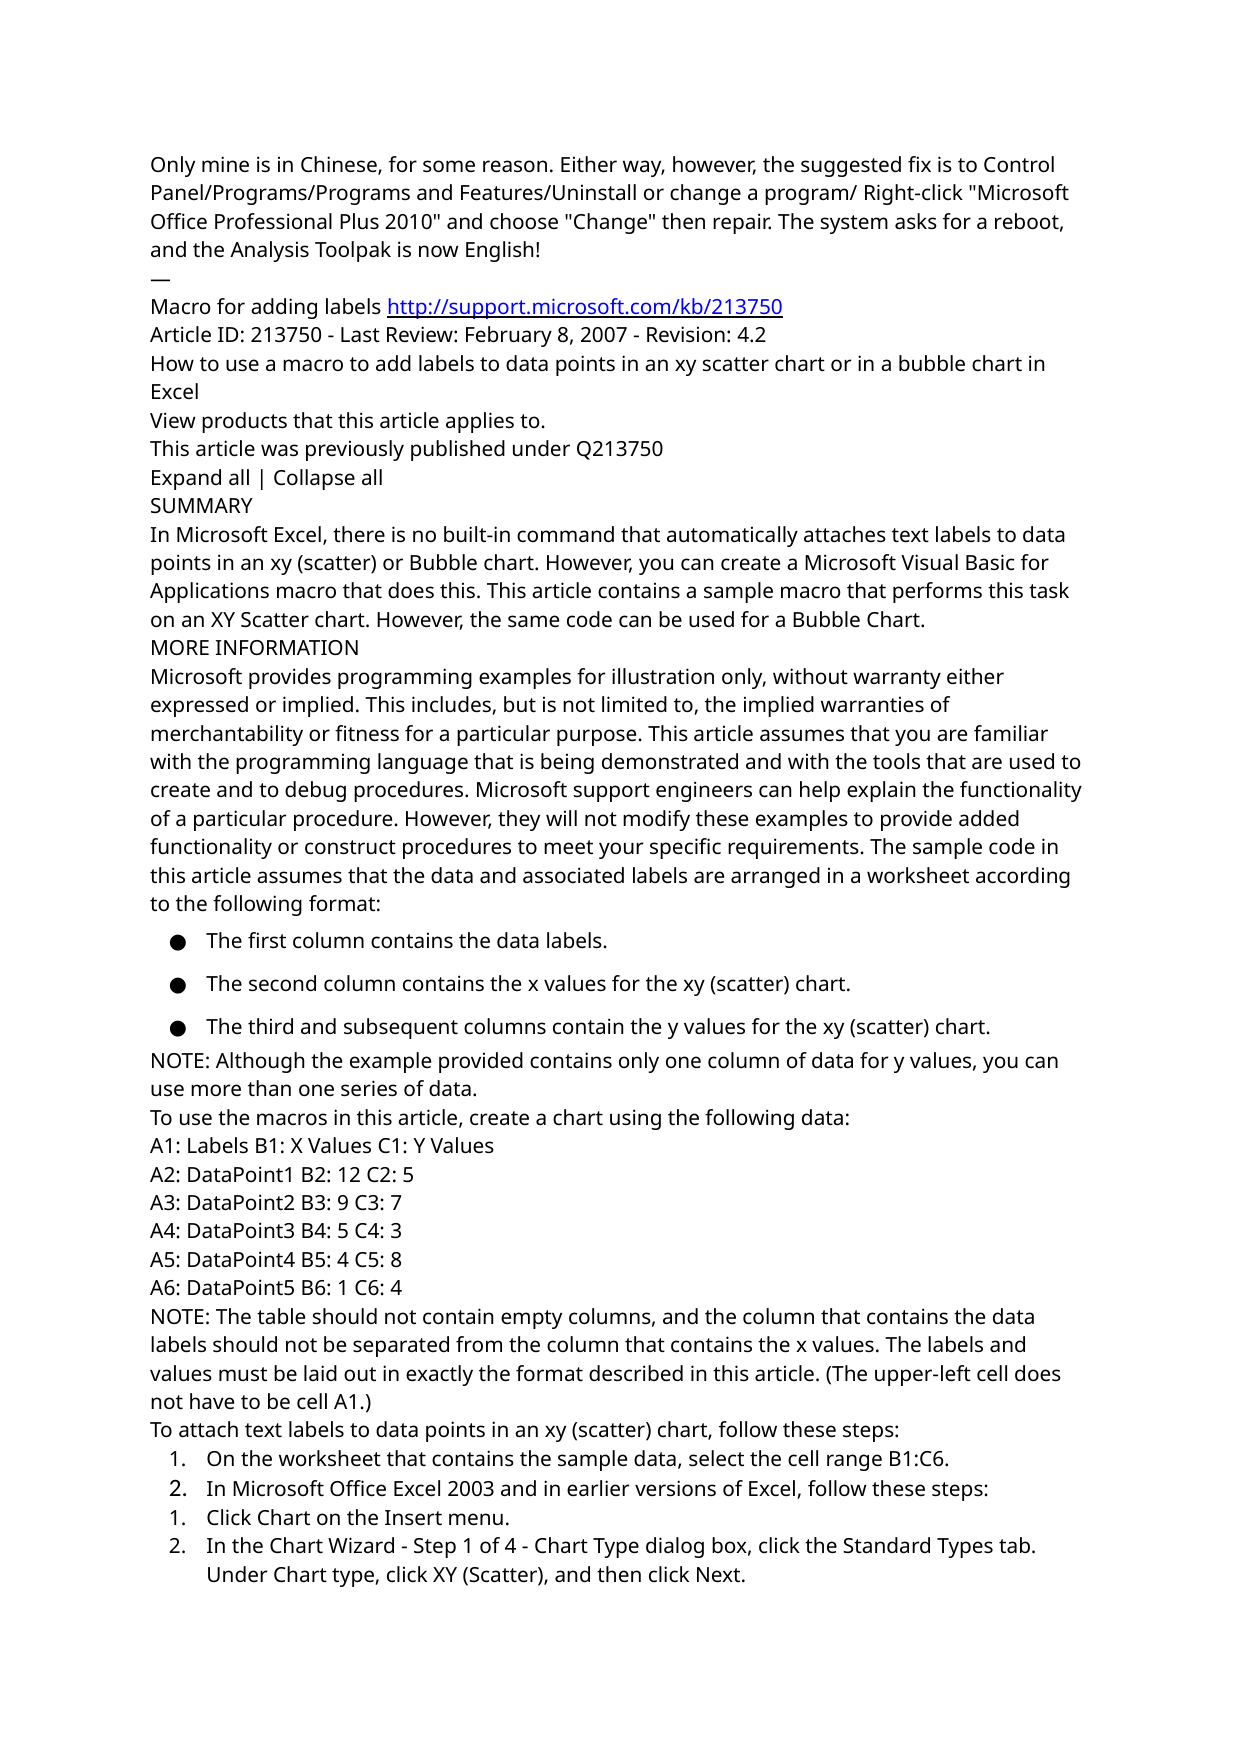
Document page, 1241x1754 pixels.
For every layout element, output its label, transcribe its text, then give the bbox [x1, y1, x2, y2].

text A1: Labels B1: X Values C1: Y Values [150, 1131, 1090, 1160]
text NOTE: Although the example provided contains only one column of data for y values, you can use more than one series of data. [150, 1046, 1090, 1103]
text Article ID: 213750 - Last Review: February 8, 2007 - Revision: 4.2 [150, 321, 1090, 349]
text This article was previously published under Q213750 [150, 434, 1090, 463]
list On the worksheet that contains the sample data, select the cell range B1:C6. [169, 1444, 1090, 1472]
text Expand all | Collapse all [150, 463, 1090, 491]
text — [150, 264, 1090, 292]
list The second column contains the x values for the xy (scatter) chart. [169, 961, 1090, 1003]
text A5: DataPoint4 B5: 4 C5: 8 [150, 1245, 1090, 1273]
text Macro for adding labels http://support.microsoft.com/kb/213750 [150, 292, 1090, 321]
text SUMMARY [150, 491, 1090, 520]
text To use the macros in this article, create a chart using the following data: [150, 1103, 1090, 1131]
text A2: DataPoint1 B2: 12 C2: 5 [150, 1160, 1090, 1188]
text Only mine is in Chinese, for some reason. Either way, however, the suggested fix is to Control Panel/Programs/Programs and Features/Uninstall or change a program/ Right-click "Microsoft Office Professional Plus 2010" and choose "Change" then repair. The system asks for a reboot, and the Analysis Toolpak is now English! [150, 150, 1090, 264]
text Microsoft provides programming examples for illustration only, without warranty either expressed or implied. This includes, but is not limited to, the implied warranties of merchantability or fitness for a particular purpose. This article assumes that you are familiar with the programming language that is being demonstrated and with the tools that are used to create and to debug procedures. Microsoft support engineers can help explain the functionality of a particular procedure. However, they will not modify these examples to provide added functionality or construct procedures to meet your specific requirements. The sample code in this article assumes that the data and associated labels are arranged in a worksheet according to the following format: [150, 662, 1090, 918]
text How to use a macro to add labels to data points in an xy scatter chart or in a bubble chart in Excel [150, 349, 1090, 406]
text NOTE: The table should not contain empty columns, and the column that contains the data labels should not be separated from the column that contains the x values. The labels and values must be laid out in exactly the format described in this article. (The upper-left cell does not have to be cell A1.) [150, 1302, 1090, 1416]
text To attach text labels to data points in an xy (scatter) chart, follow these steps: [150, 1416, 1090, 1444]
list In the Chart Wizard - Step 1 of 4 - Chart Type dialog box, click the Standard Types tab. Under Chart type, click XY (Scatter), and then click Next. [169, 1531, 1090, 1588]
text A3: DataPoint2 B3: 9 C3: 7 [150, 1188, 1090, 1217]
list The third and subsequent columns contain the y values for the xy (scatter) chart. [169, 1003, 1090, 1046]
text MORE INFORMATION [150, 633, 1090, 662]
text A6: DataPoint5 B6: 1 C6: 4 [150, 1273, 1090, 1302]
text In Microsoft Excel, there is no built-in command that automatically attaches text labels to data points in an xy (scatter) or Bubble chart. However, you can create a Microsoft Visual Basic for Applications macro that does this. This article contains a sample macro that performs this task on an XY Scatter chart. However, the same code can be used for a Bubble Chart. [150, 520, 1090, 633]
text View products that this article applies to. [150, 406, 1090, 434]
list Click Chart on the Insert menu. [169, 1503, 1090, 1531]
list In Microsoft Office Excel 2003 and in earlier versions of Excel, follow these steps: [169, 1472, 1090, 1503]
list The first column contains the data labels. [169, 918, 1090, 961]
text A4: DataPoint3 B4: 5 C4: 3 [150, 1217, 1090, 1245]
